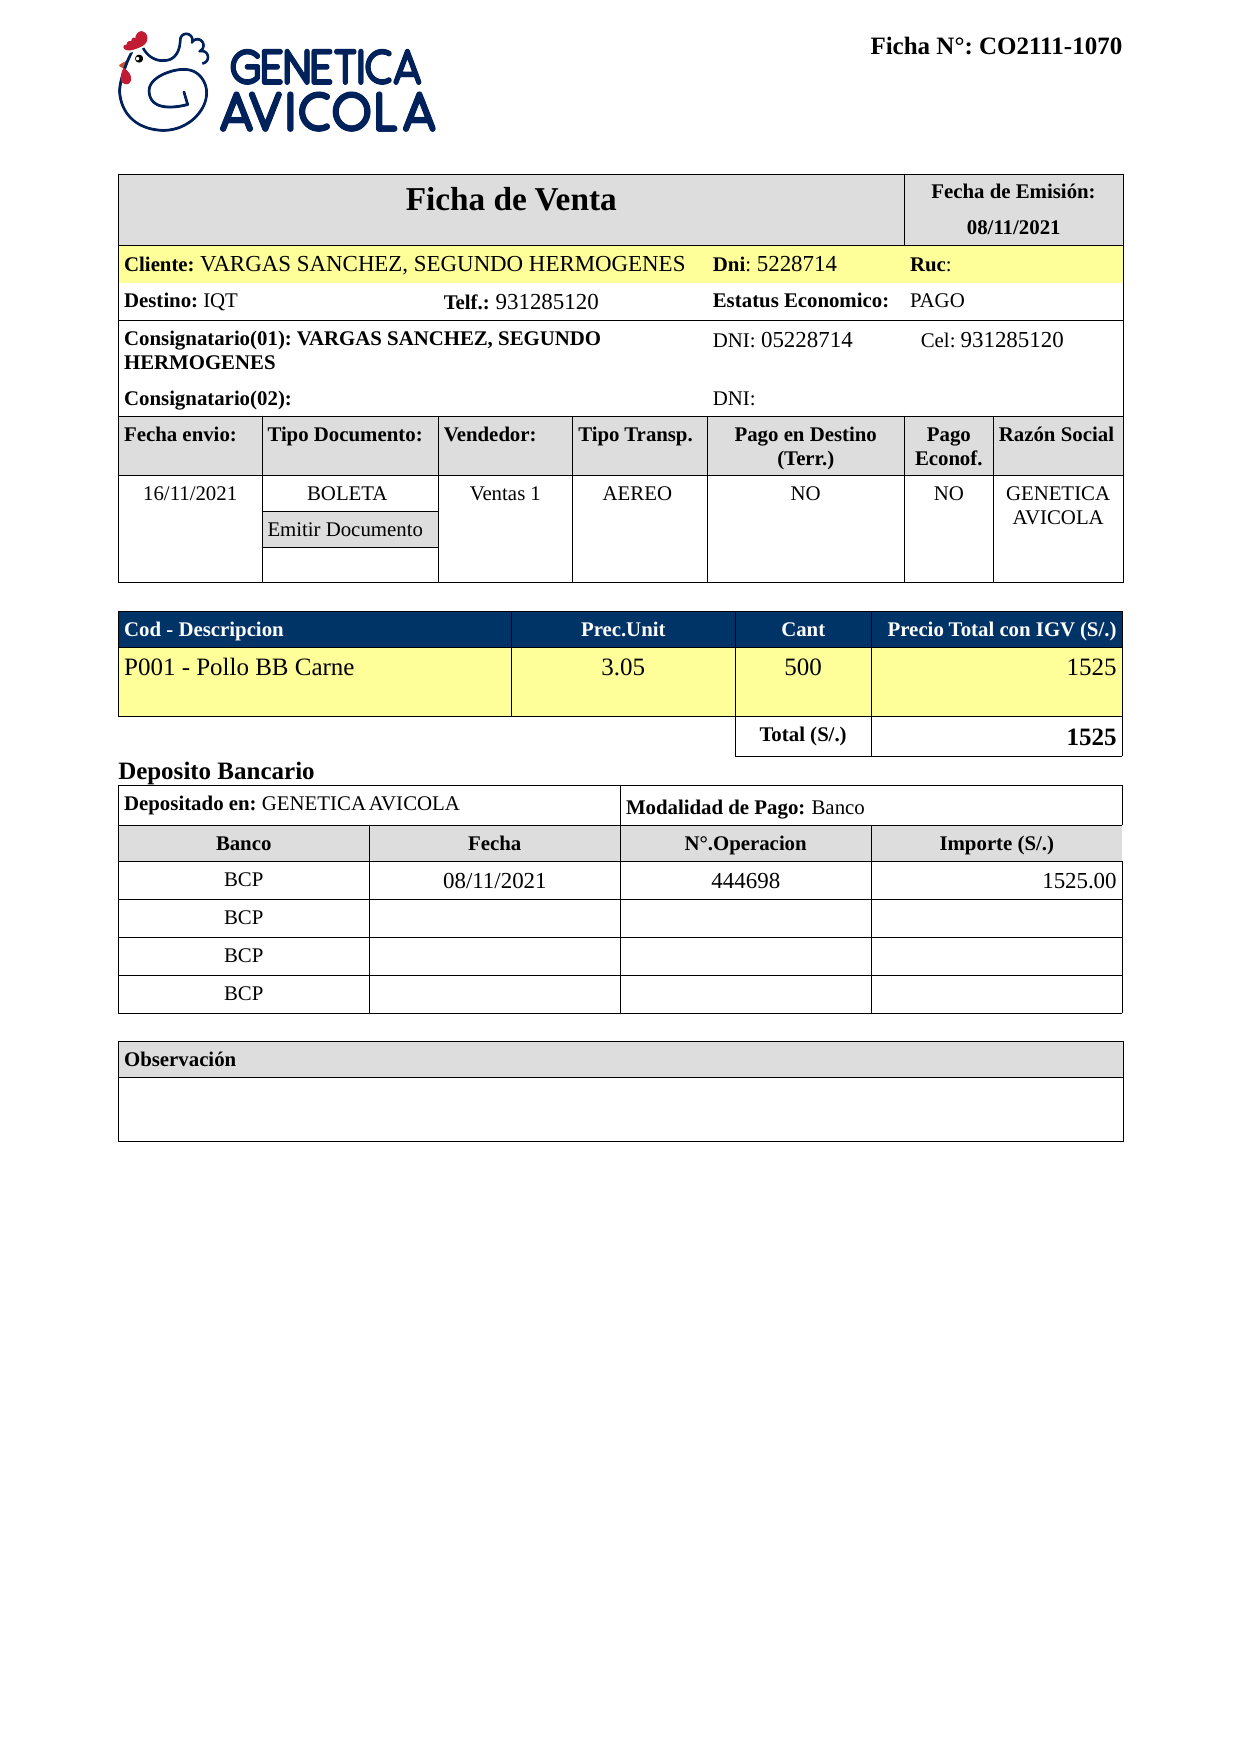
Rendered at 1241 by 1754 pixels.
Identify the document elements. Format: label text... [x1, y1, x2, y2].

table_header Cant [736, 612, 871, 647]
table_cell NO [708, 476, 904, 582]
table_cell DNI: 05228714 [707, 321, 915, 380]
table_cell BCP [119, 900, 369, 937]
table_header Modalidad de Pago: Banco [621, 786, 1122, 825]
table_cell Ruc: [904, 246, 1123, 283]
table_cell Tipo Documento: [263, 417, 438, 475]
table_cell BCP [119, 862, 369, 899]
table_cell [621, 938, 871, 974]
table_cell 1525 [872, 648, 1122, 716]
table_cell Cel: 931285120 [915, 321, 1123, 380]
table_cell Consignatario(01): VARGAS SANCHEZ, SEGUNDO HERMOGENES [119, 321, 707, 380]
table_cell DNI: [707, 380, 1123, 416]
table_cell [118, 717, 511, 756]
table_cell BOLETA [263, 476, 438, 511]
table_cell AEREO [573, 476, 707, 582]
table_cell Fecha [370, 826, 620, 861]
table_header Observación [119, 1042, 1123, 1077]
text Deposito Bancario [118, 756, 1122, 785]
table_cell P001 - Pollo BB Carne [119, 648, 511, 716]
table_cell Banco [119, 826, 369, 861]
table_cell 3.05 [512, 648, 735, 716]
table_cell Consignatario(02): [119, 380, 707, 416]
table_cell N°.Operacion [621, 826, 871, 861]
table_cell Estatus Economico: [707, 283, 904, 320]
table_cell 500 [736, 648, 871, 716]
table_cell Total (S/.) [736, 717, 871, 756]
table_header Precio Total con IGV (S/.) [872, 612, 1122, 647]
table_cell Emitir Documento [263, 512, 438, 547]
table_cell [370, 976, 620, 1012]
table_cell BCP [119, 976, 369, 1012]
table_cell NO [905, 476, 993, 582]
table_cell 08/11/2021 [905, 209, 1123, 245]
table_cell 08/11/2021 [370, 862, 620, 899]
table_cell 1525.00 [872, 862, 1122, 899]
table_cell Pago Econof. [905, 417, 993, 475]
table_cell 1525 [872, 717, 1122, 756]
table_cell [872, 900, 1122, 937]
table_cell Pago en Destino (Terr.) [708, 417, 904, 475]
table_cell [119, 1078, 1123, 1141]
table_cell Importe (S/.) [872, 826, 1122, 861]
table_cell Vendedor: [439, 417, 572, 475]
table_cell Ventas 1 [439, 476, 572, 582]
table_cell Cliente: VARGAS SANCHEZ, SEGUNDO HERMOGENES [119, 246, 707, 283]
table_header Prec.Unit [512, 612, 735, 647]
table_header Cod - Descripcion [119, 612, 511, 647]
table_cell BCP [119, 938, 369, 974]
table_cell [263, 548, 438, 582]
table_cell [370, 900, 620, 937]
table_header Fecha de Emisión: [905, 175, 1123, 209]
table_cell [872, 976, 1122, 1012]
table_cell 444698 [621, 862, 871, 899]
table_cell Telf.: 931285120 [438, 283, 707, 320]
table_cell [872, 938, 1122, 974]
table_header Ficha de Venta [119, 175, 904, 245]
table_cell Razón Social [994, 417, 1123, 475]
table_cell [511, 717, 735, 756]
table_cell [621, 976, 871, 1012]
table_cell 16/11/2021 [119, 476, 262, 582]
table_cell Destino: IQT [119, 283, 438, 320]
picture [118, 31, 436, 132]
table_cell [621, 900, 871, 937]
table_cell Fecha envio: [119, 417, 262, 475]
table_cell PAGO [904, 283, 1123, 320]
table_cell GENETICA AVICOLA [994, 476, 1123, 582]
table_cell [370, 938, 620, 974]
table_cell Dni: 5228714 [707, 246, 904, 283]
table_cell Tipo Transp. [573, 417, 707, 475]
table_header Depositado en: GENETICA AVICOLA [119, 786, 620, 825]
